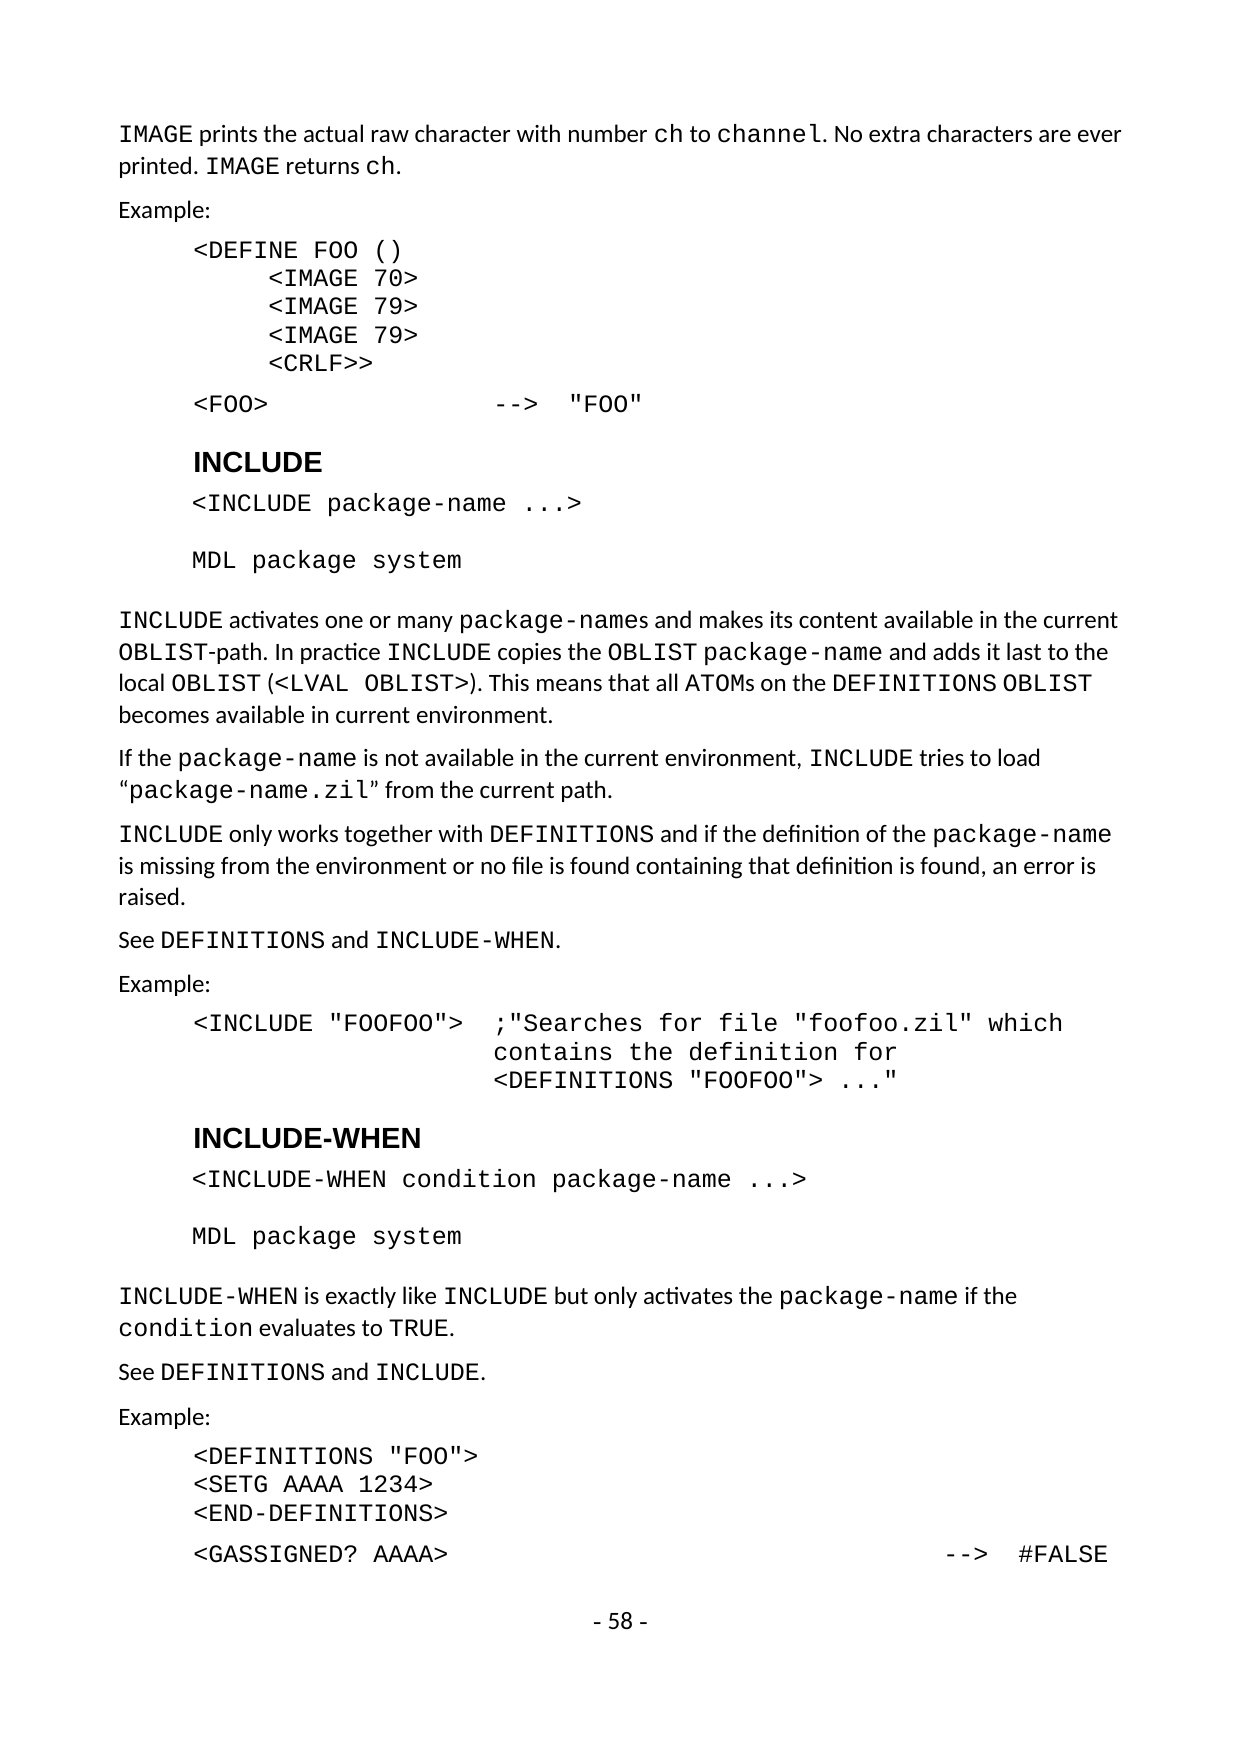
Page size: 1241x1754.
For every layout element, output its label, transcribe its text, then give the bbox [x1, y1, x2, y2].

text Example: [118, 194, 1122, 225]
text <DEFINITIONS "FOO"> <SETG AAAA 1234> <END-DEFINITIONS> [118, 1444, 1122, 1529]
text Example: [118, 968, 1122, 998]
text <GASSIGNED? AAAA> --> #FALSE [118, 1541, 1122, 1569]
text <INCLUDE "FOOFOO"> ;"Searches for file "foofoo.zil" which contains the definition for <DEFINITIONS "FOOFOO"> ..." [118, 1011, 1122, 1096]
text <DEFINE FOO () <IMAGE 70> <IMAGE 79> <IMAGE 79> <CRLF>> [118, 237, 1122, 379]
text MDL package system [192, 547, 1122, 576]
text <INCLUDE package-name ...> [192, 491, 1122, 519]
text If the package-name is not available in the current environment, INCLUDE tries to load “package-name.zil” from the current path. [118, 742, 1122, 806]
text IMAGE prints the actual raw character with number ch to channel. No extra characters are ever printed. IMAGE returns ch. [118, 118, 1122, 182]
text MDL package system [192, 1224, 1122, 1252]
text INCLUDE-WHEN is exactly like INCLUDE but only activates the package-name if the condition evaluates to TRUE. [118, 1280, 1122, 1344]
text See DEFINITIONS and INCLUDE. [118, 1356, 1122, 1388]
text Example: [118, 1401, 1122, 1431]
text <INCLUDE-WHEN condition package-name ...> [192, 1167, 1122, 1195]
text INCLUDE activates one or many package-names and makes its content available in the current OBLIST-path. In practice INCLUDE copies the OBLIST package-name and adds it last to the local OBLIST (<LVAL OBLIST>). This means that all ATOMs on the DEFINITIONS OBLIST becomes available in current environment. [118, 604, 1122, 730]
text <FOO> --> "FOO" [118, 391, 1122, 420]
text INCLUDE only works together with DEFINITIONS and if the definition of the package-name is missing from the environment or no file is found containing that definition is found, an error is raised. [118, 818, 1122, 911]
subtitle INCLUDE-WHEN [118, 1121, 1122, 1154]
text See DEFINITIONS and INCLUDE-WHEN. [118, 924, 1122, 956]
subtitle INCLUDE [118, 445, 1122, 478]
